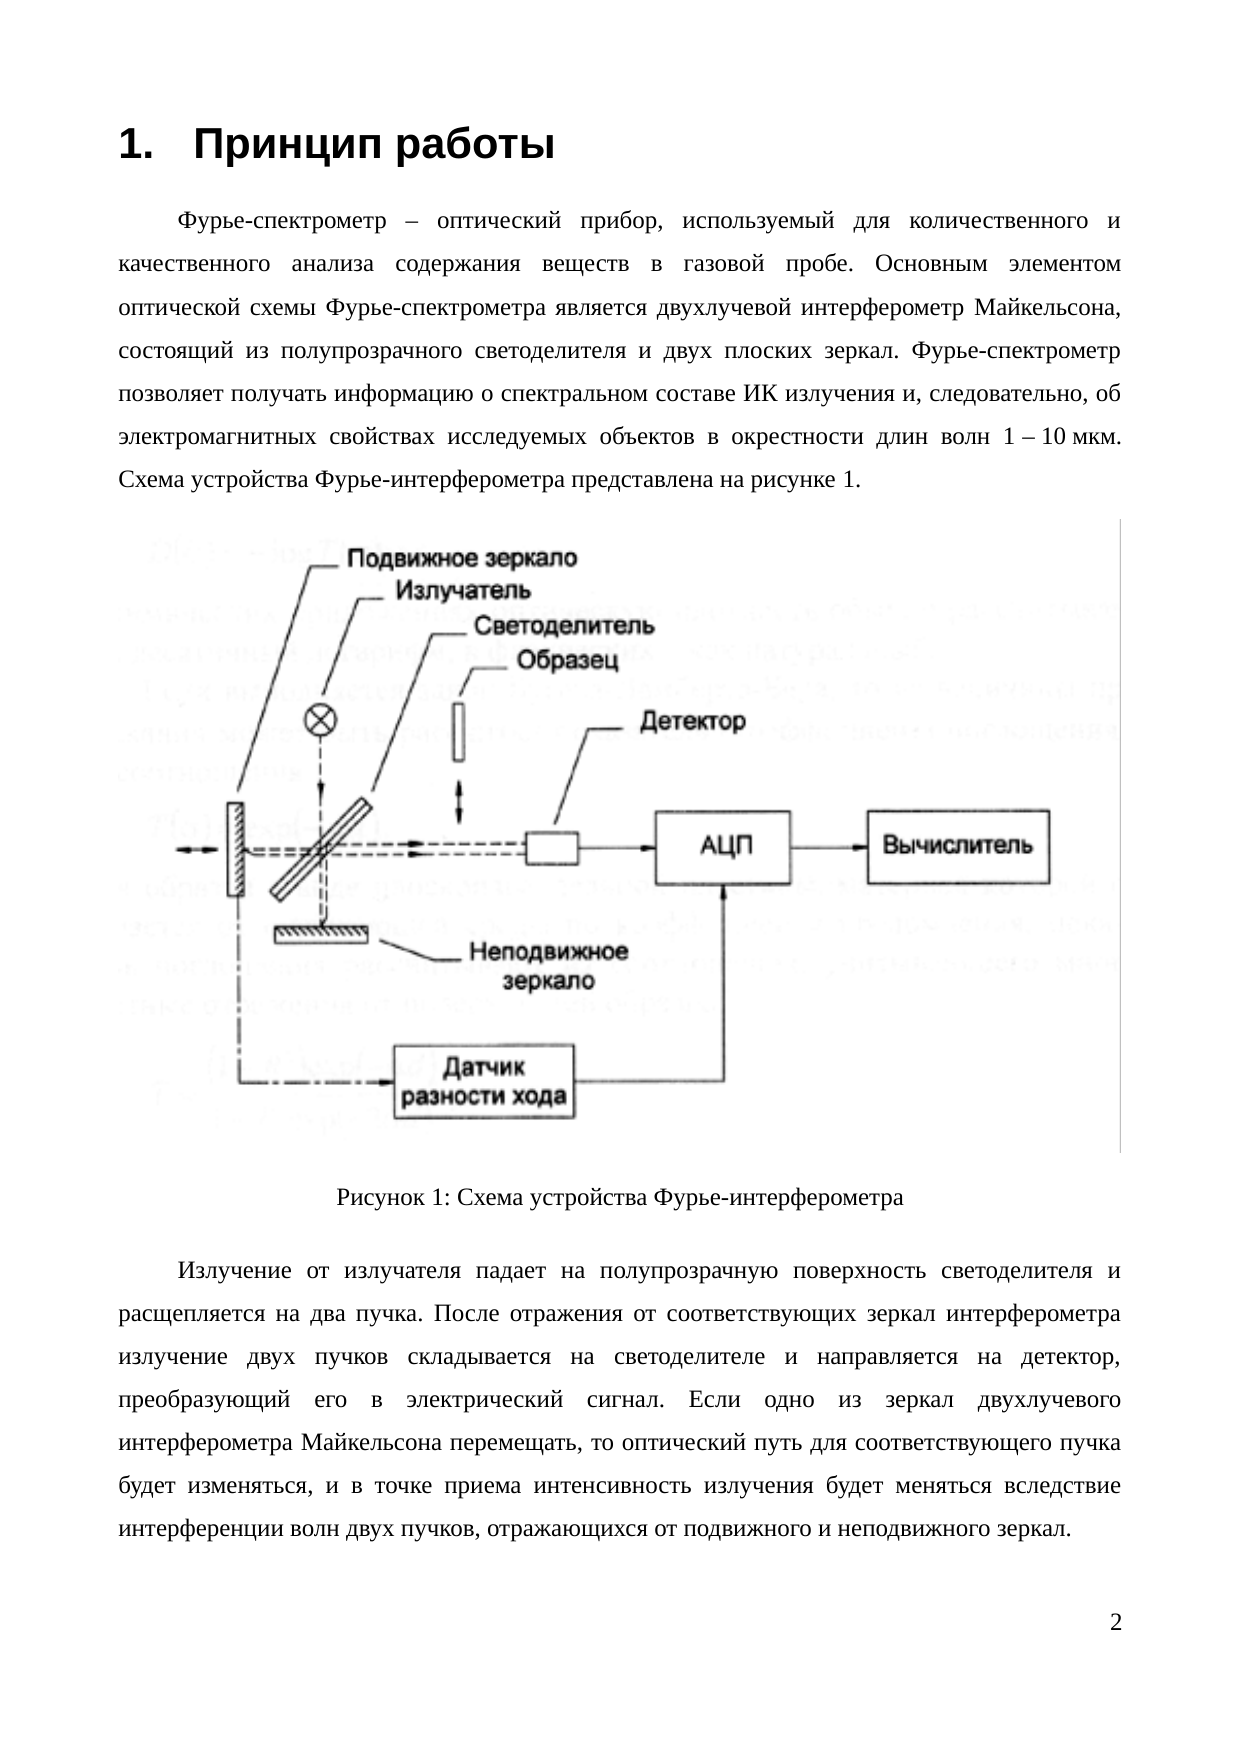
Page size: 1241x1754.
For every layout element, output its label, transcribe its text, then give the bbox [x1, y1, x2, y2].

text Излучение от излучателя падает на полупрозрачную поверхность светоделителя и расщепляется на два пучка. После отражения от соответствующих зеркал интерферометра излучение двух пучков складывается на светоделителе и направляется на детектор, преобразующий его в электрический сигнал. Если одно из зеркал двухлучевого интерферометра Майкельсона перемещать, то оптический путь для соответствующего пучка будет изменяться, и в точке приема интенсивность излучения будет меняться вследствие интерференции волн двух пучков, отражающихся от подвижного и неподвижного зеркал. [118, 1255, 1122, 1542]
picture [118, 519, 1123, 1153]
subtitle Принцип работы [118, 118, 1122, 168]
text Рисунок 1: Схема устройства Фурье-интерферометра [118, 1182, 1122, 1211]
text Фурье-спектрометр – оптический прибор, используемый для количественного и качественного анализа содержания веществ в газовой пробе. Основным элементом оптической схемы Фурье-спектрометра является двухлучевой интерферометр Майкельсона, состоящий из полупрозрачного светоделителя и двух плоских зеркал. Фурье-спектрометр позволяет получать информацию о спектральном составе ИК излучения и, следовательно, об электромагнитных свойствах исследуемых объектов в окрестности длин волн 1 – 10 мкм. Схема устройства Фурье-интерферометра представлена на рисунке 1. [118, 205, 1122, 493]
